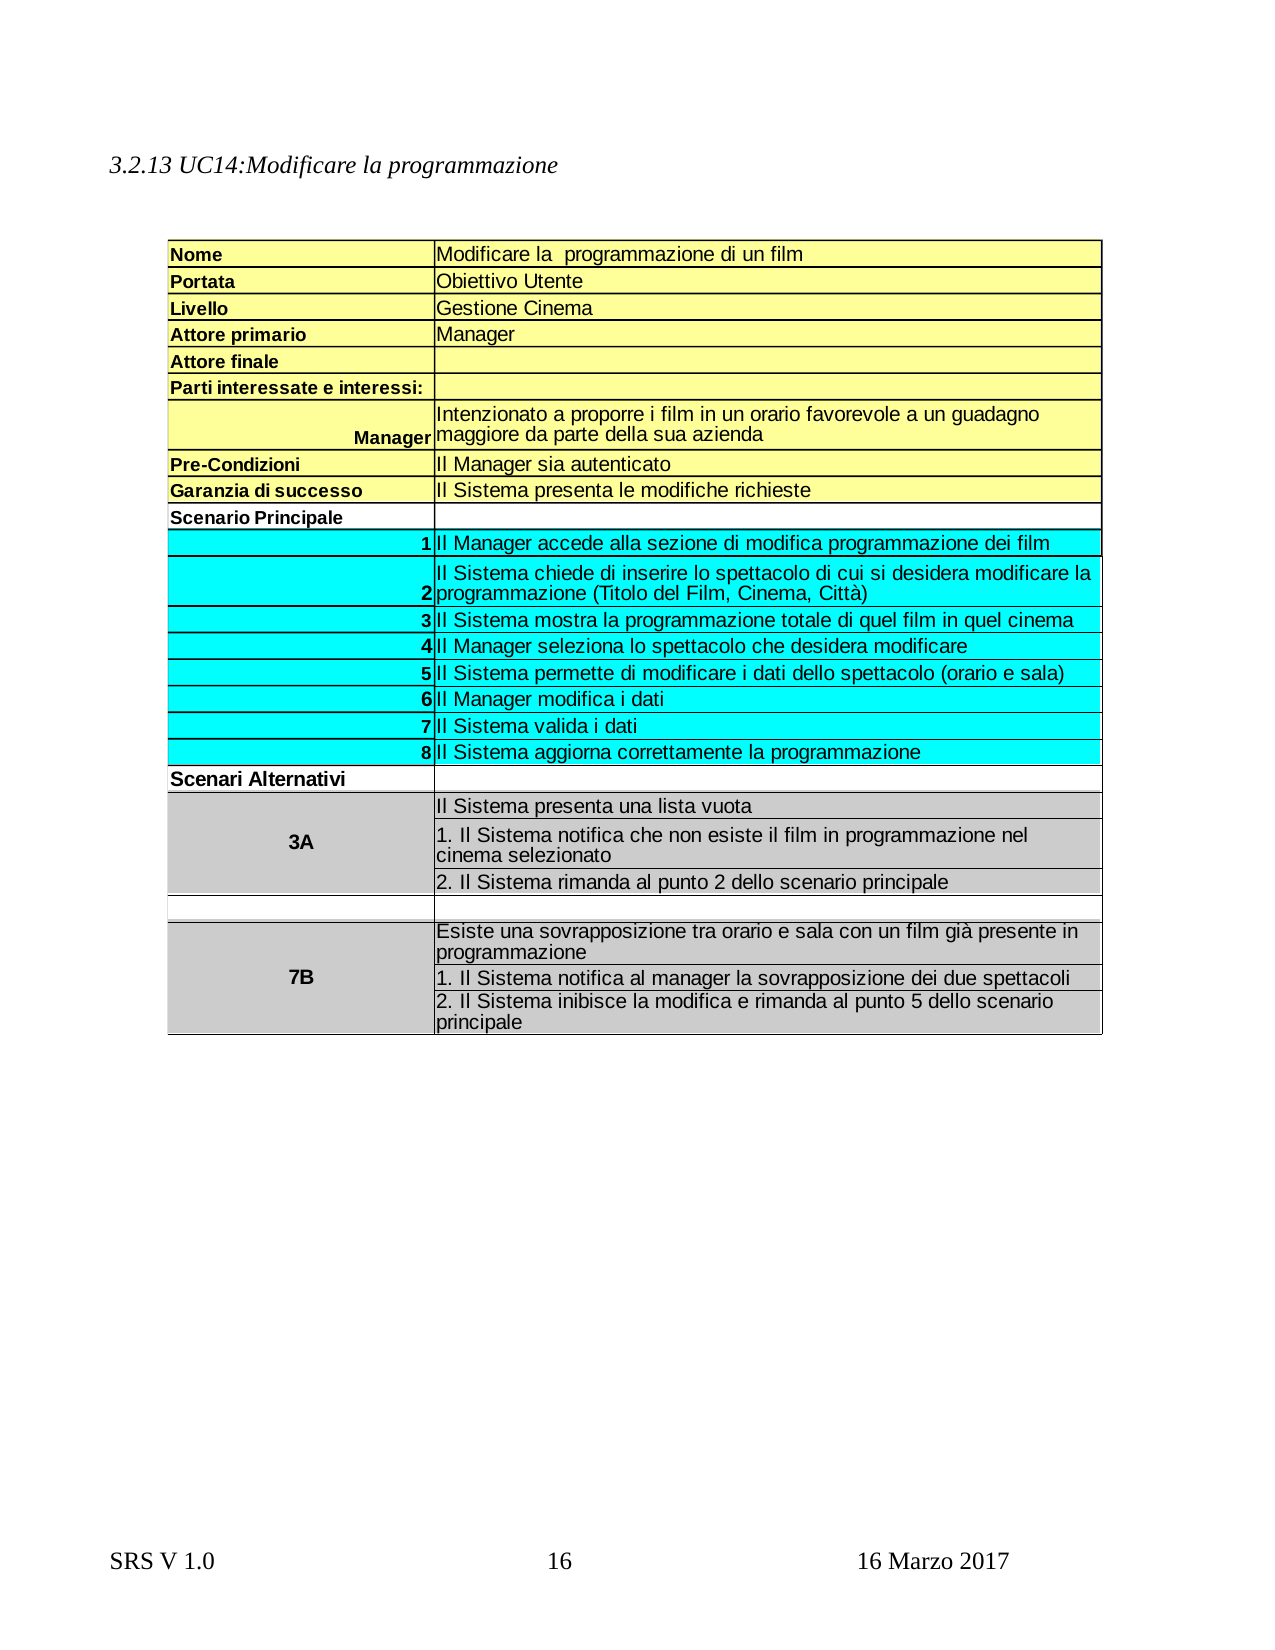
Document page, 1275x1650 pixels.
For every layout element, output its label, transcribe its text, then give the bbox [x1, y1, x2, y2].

subtitle 3.2.13 UC14:Modificare la programmazione [109, 150, 1162, 179]
